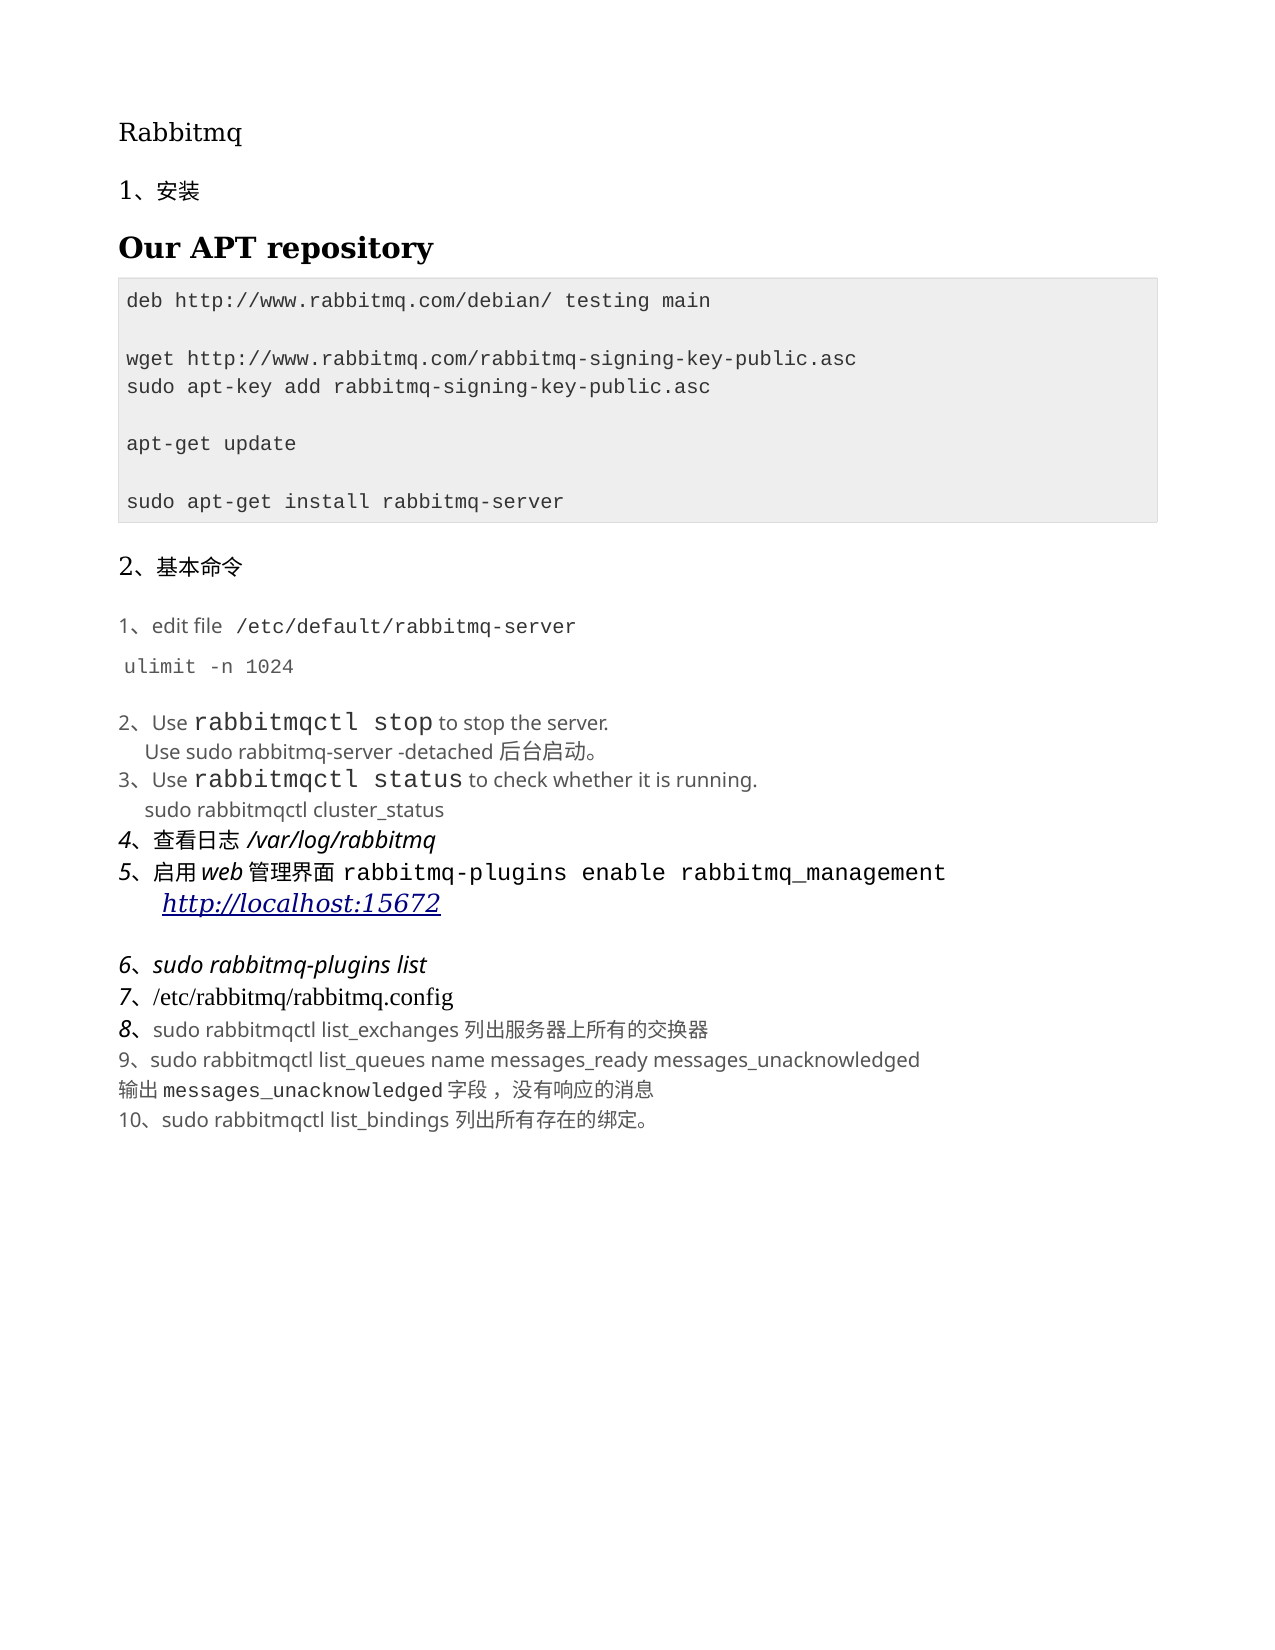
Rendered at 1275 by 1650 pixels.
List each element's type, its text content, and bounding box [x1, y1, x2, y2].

text Rabbitmq [118, 118, 1157, 147]
text ulimit -n 1024 [118, 652, 1157, 680]
text 1、安装 [118, 176, 1157, 206]
text sudo apt-get install rabbitmq-server [119, 478, 1157, 522]
text 1、edit file /etc/default/rabbitmq-server [118, 610, 1157, 639]
text 2、基本命令 [118, 552, 1157, 581]
list 3、Use rabbitmqctl status to check whether it is running. [118, 766, 1157, 795]
text 5、启用web管理界面 rabbitmq-plugins enable rabbitmq_management [118, 855, 1157, 887]
text 7、/etc/rabbitmq/rabbitmq.config [118, 980, 1157, 1012]
list 2、Use rabbitmqctl stop to stop the server. [118, 708, 1157, 737]
text http://localhost:15672 [118, 887, 1157, 919]
text 输出messages_unacknowledged字段 ，没有响应的消息 [118, 1074, 1157, 1103]
text 10、sudo rabbitmqctl list_bindings 列出所有存在的绑定。 [118, 1103, 1157, 1133]
text 9、sudo rabbitmqctl list_queues name messages_ready messages_unacknowledged [118, 1044, 1157, 1074]
text wget http://www.rabbitmq.com/rabbitmq-signing-key-public.asc [119, 335, 1157, 363]
text sudo apt-key add rabbitmq-signing-key-public.asc [119, 363, 1157, 399]
subtitle Our APT repository [118, 231, 1157, 265]
text 8、sudo rabbitmqctl list_exchanges 列出服务器上所有的交换器 [118, 1012, 1157, 1044]
text apt-get update [119, 421, 1157, 457]
text deb http://www.rabbitmq.com/debian/ testing main [119, 279, 1157, 313]
text 6、sudo rabbitmq-plugins list [118, 948, 1157, 980]
text Use sudo rabbitmq-server -detached 后台启动。 [118, 737, 1157, 766]
text 4、查看日志 /var/log/rabbitmq [118, 823, 1157, 855]
text sudo rabbitmqctl cluster_status [118, 795, 1157, 823]
